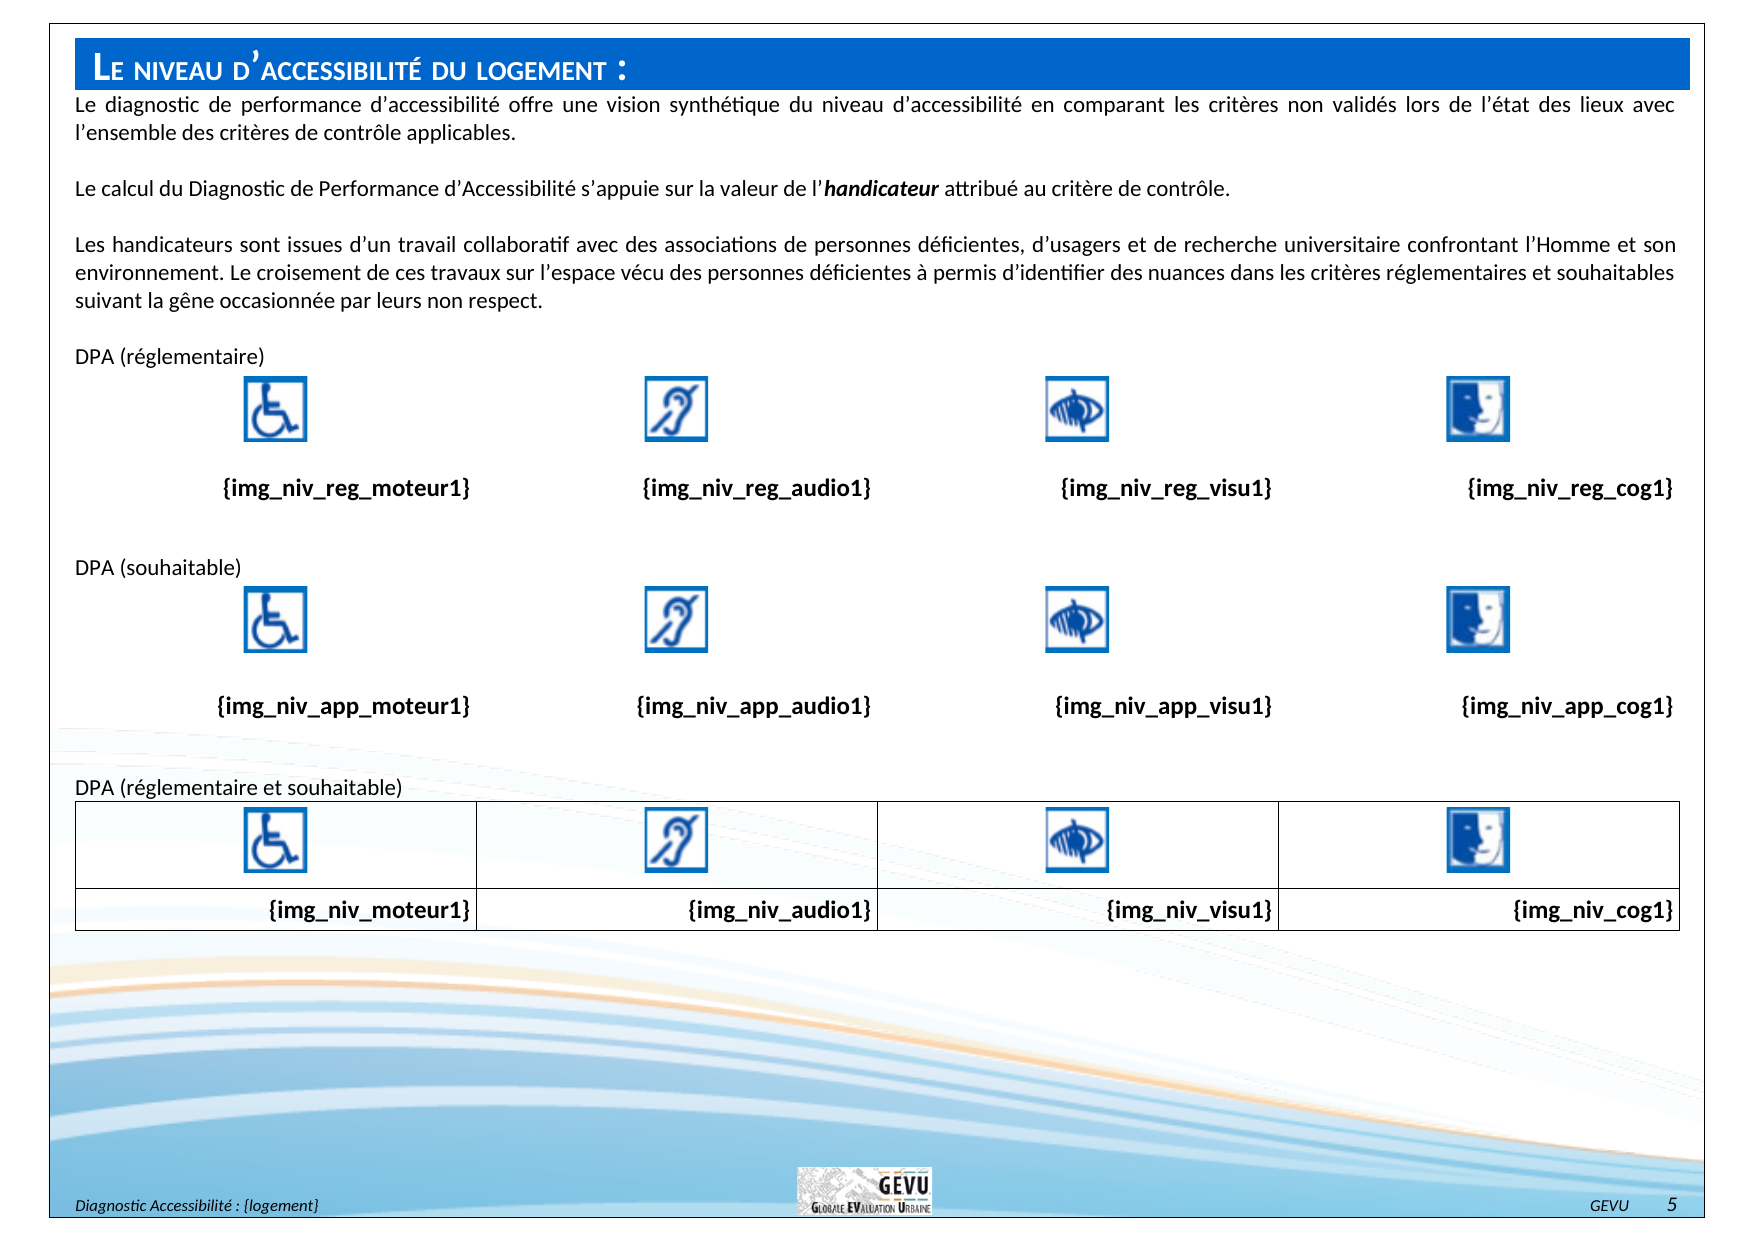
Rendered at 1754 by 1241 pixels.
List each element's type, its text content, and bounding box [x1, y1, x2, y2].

table_header [877, 653, 1278, 666]
table_header [878, 802, 1278, 872]
picture [1446, 586, 1511, 653]
picture [1446, 807, 1511, 873]
table_cell {img_niv_moteur1} [76, 889, 476, 930]
table_cell {img_niv_reg_moteur1} [75, 455, 476, 520]
table_cell {img_niv_app_audio1} [476, 666, 877, 745]
table_header [476, 581, 877, 652]
picture [878, 807, 1277, 873]
table_header [1278, 371, 1679, 455]
table_header [1278, 581, 1679, 652]
picture [1045, 376, 1110, 442]
table_header [877, 581, 1278, 652]
table_header [477, 802, 877, 872]
picture [243, 586, 308, 653]
text Le diagnostic de performance d’accessibilité offre une vision synthétique du niveau d’accessibilité en comparant les critères non validés lors de l’état des lieux avec l’ensemble des critères de contrôle applicables. [75, 90, 1679, 146]
table_header [878, 873, 1278, 888]
subtitle Le niveau d’accessibilité du logement : [75, 38, 1690, 90]
table_header [877, 371, 1278, 455]
table_cell {img_niv_visu1} [878, 889, 1278, 930]
table_cell {img_niv_app_moteur1} [75, 666, 476, 745]
picture [644, 586, 709, 653]
table_cell {img_niv_app_cog1} [1278, 666, 1679, 745]
table_cell {img_niv_reg_audio1} [476, 455, 877, 520]
table_header [477, 873, 877, 888]
table_cell {img_niv_reg_visu1} [877, 455, 1278, 520]
table_cell {img_niv_cog1} [1279, 889, 1679, 930]
table_header [476, 371, 877, 455]
picture [1446, 376, 1511, 442]
text DPA (réglementaire) [75, 342, 1679, 371]
text Le calcul du Diagnostic de Performance d’Accessibilité s’appuie sur la valeur de l’handicateur attribué au critère de contrôle. [75, 174, 1679, 202]
table_header [76, 873, 476, 888]
picture [644, 376, 709, 442]
table_header [75, 371, 476, 455]
picture [243, 807, 308, 873]
picture [1045, 586, 1110, 653]
text Les handicateurs sont issues d’un travail collaboratif avec des associations de personnes déficientes, d’usagers et de recherche universitaire confrontant l’Homme et son environnement. Le croisement de ces travaux sur l’espace vécu des personnes déficientes à permis d’identifier des nuances dans les critères réglementaires et souhaitables suivant la gêne occasionnée par leurs non respect. [75, 230, 1679, 314]
table_cell {img_niv_app_visu1} [877, 666, 1278, 745]
text DPA (réglementaire et souhaitable) [75, 773, 1679, 801]
table_header [476, 653, 877, 666]
picture [477, 807, 877, 873]
text DPA (souhaitable) [75, 553, 1679, 581]
table_cell {img_niv_reg_cog1} [1278, 455, 1679, 520]
table_header [76, 802, 476, 872]
picture [476, 931, 1277, 1217]
table_header [75, 653, 476, 666]
picture [243, 376, 308, 442]
table_cell {img_niv_audio1} [477, 889, 877, 930]
table_header [1279, 873, 1679, 888]
table_header [75, 581, 476, 652]
table_header [1278, 653, 1679, 666]
table_header [1279, 802, 1679, 872]
